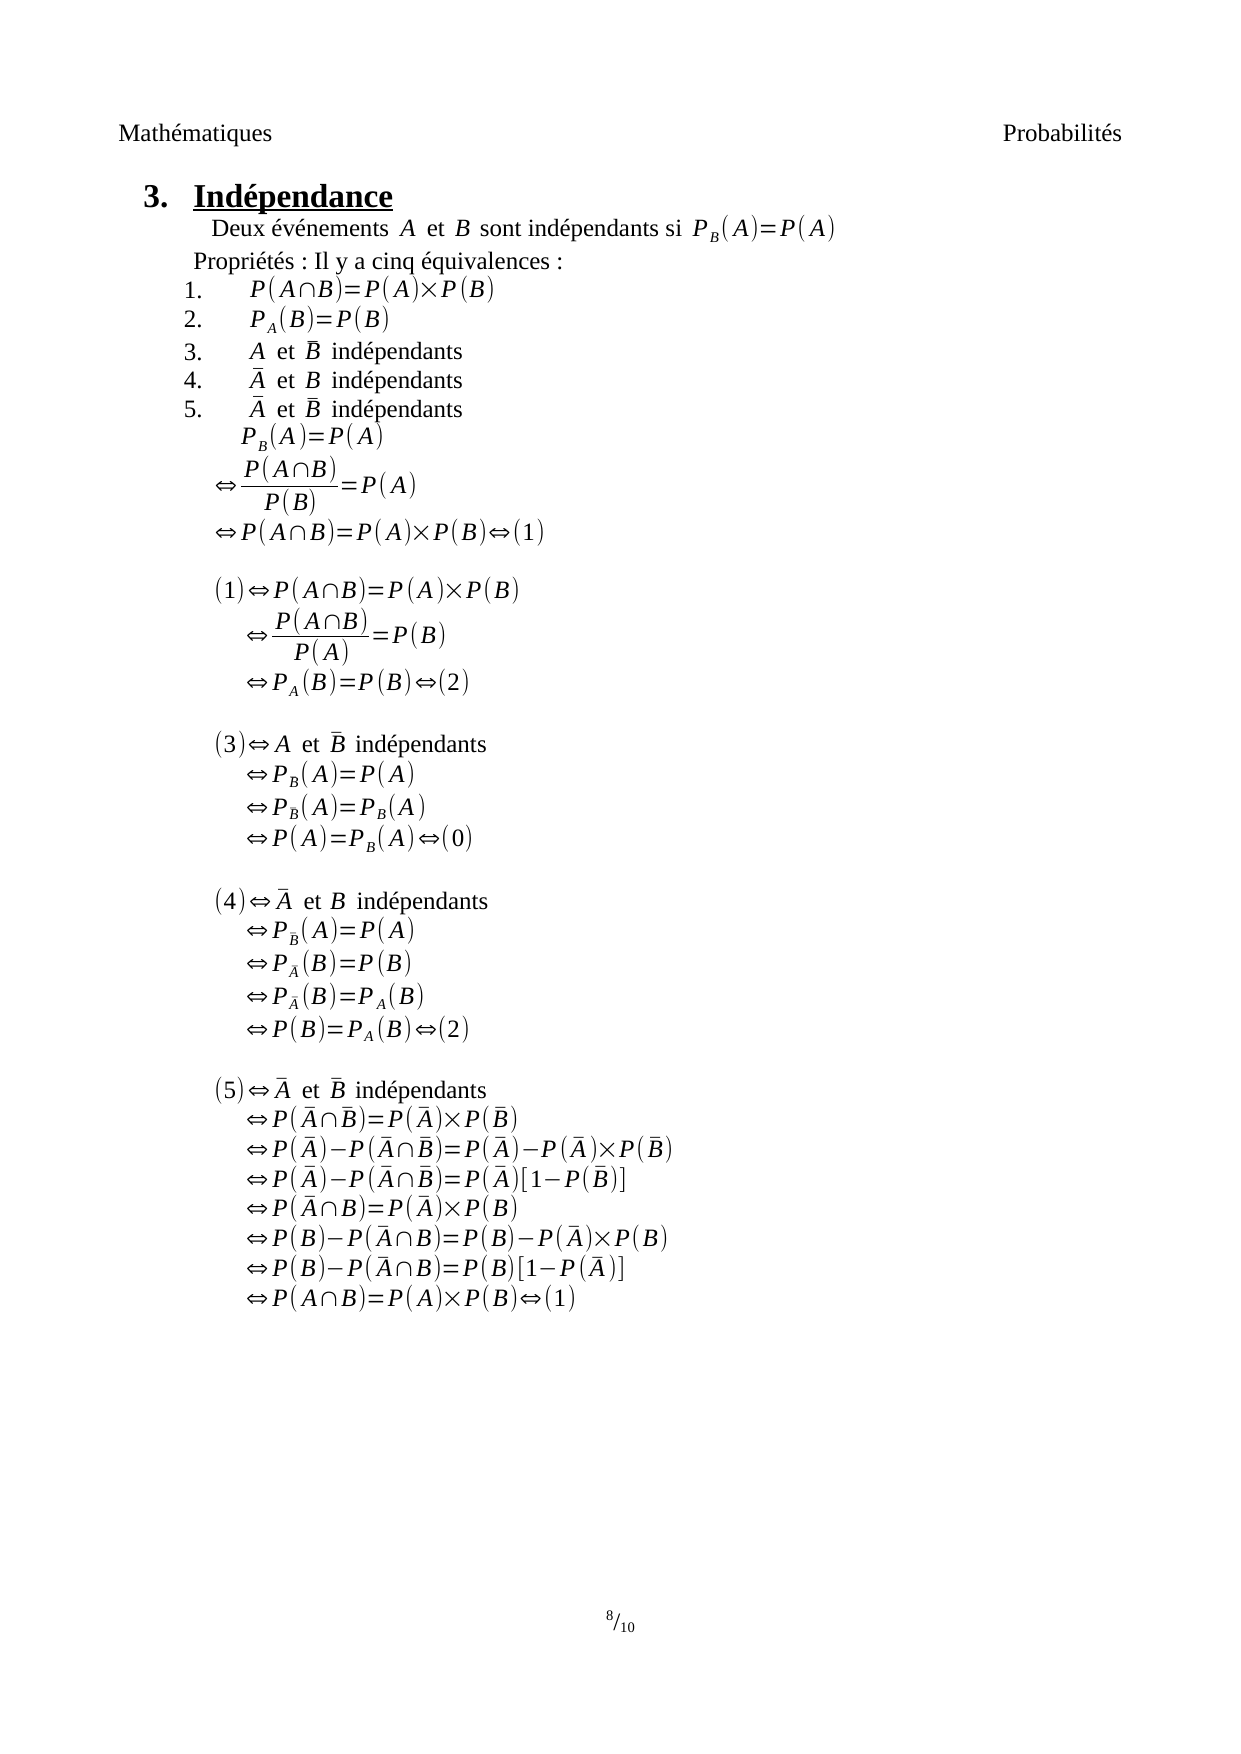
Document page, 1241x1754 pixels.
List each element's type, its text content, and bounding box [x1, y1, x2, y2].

list Indépendance [156, 176, 1122, 215]
list Propriétés : Il y a cinq équivalences : [156, 246, 1122, 275]
